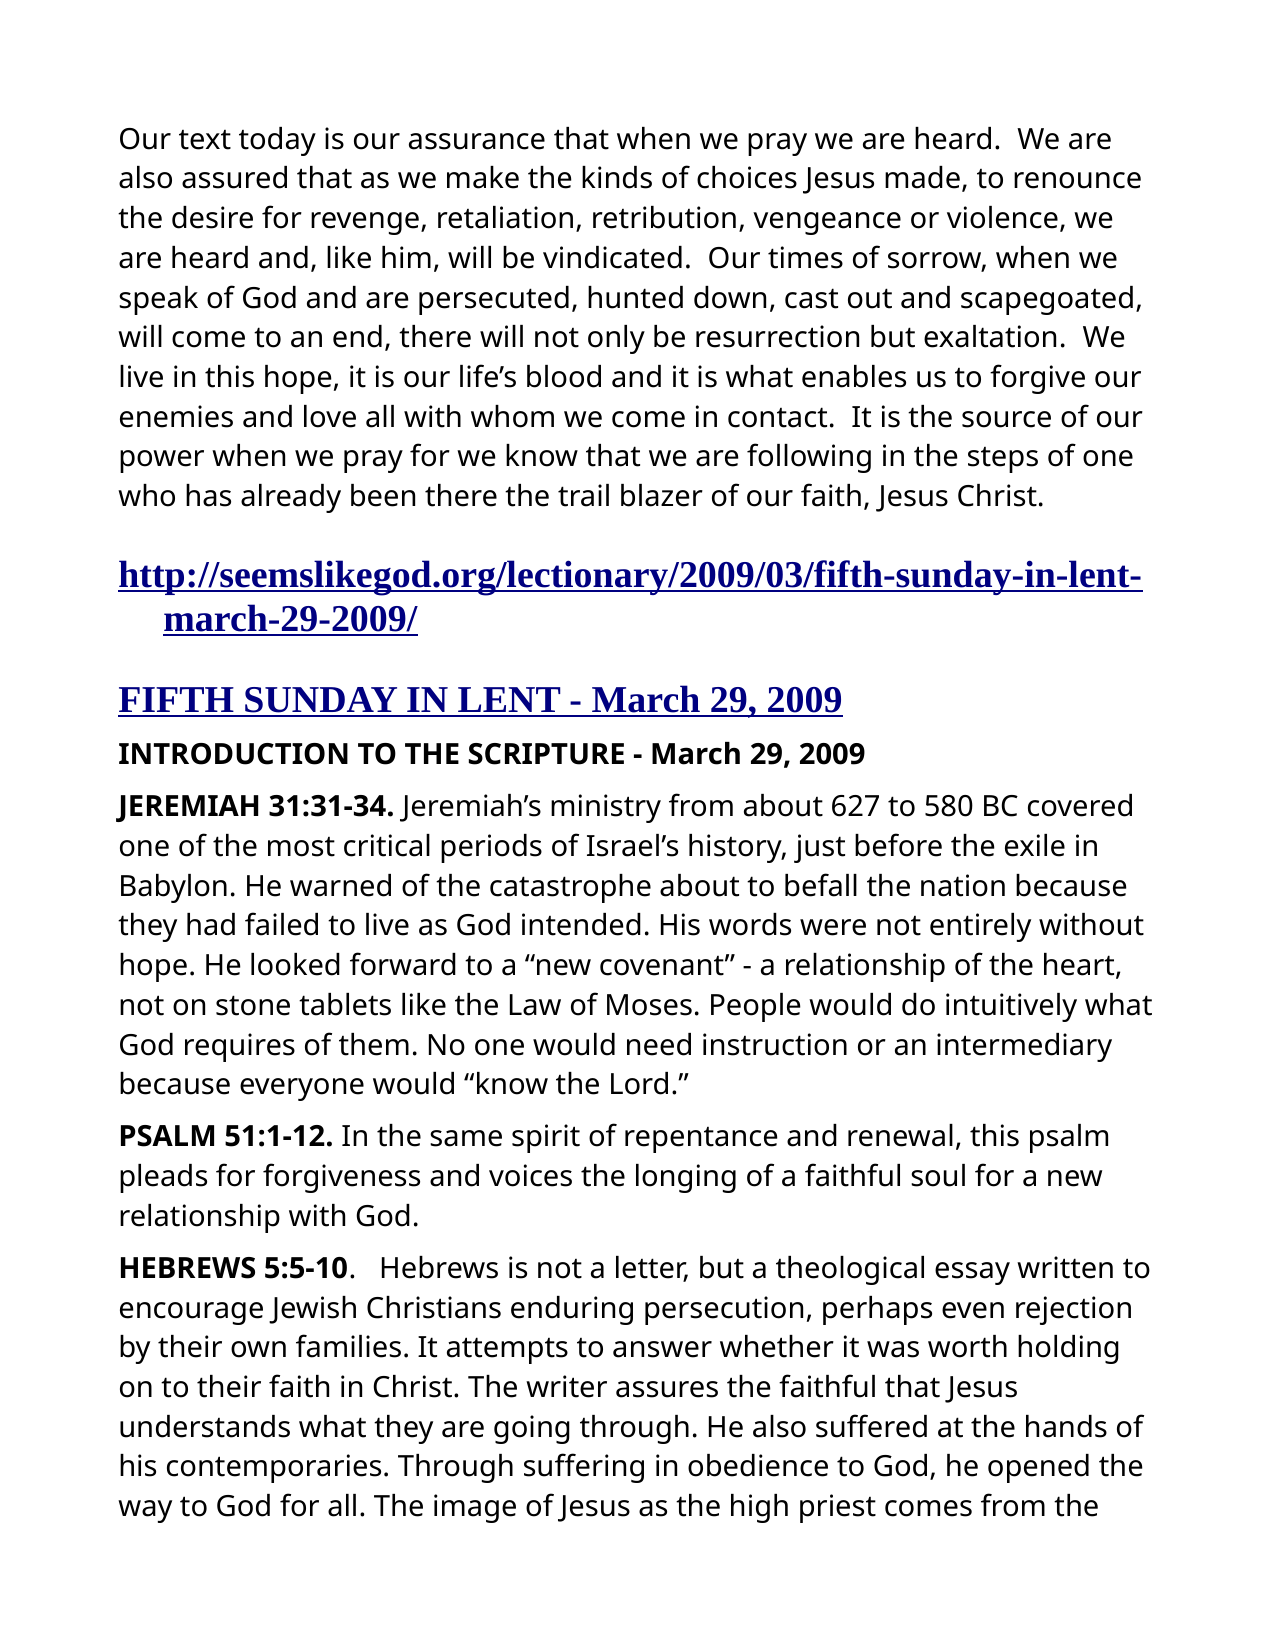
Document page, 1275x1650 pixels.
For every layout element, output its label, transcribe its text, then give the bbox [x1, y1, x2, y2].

text INTRODUCTION TO THE SCRIPTURE - March 29, 2009 [118, 733, 1157, 773]
text PSALM 51:1-12. In the same spirit of repentance and renewal, this psalm pleads for forgiveness and voices the longing of a faithful soul for a new relationship with God. [118, 1116, 1157, 1235]
subtitle http://seemslikegod.org/lectionary/2009/03/fifth-sunday-in-lent-march-29-2009/ [118, 552, 1157, 640]
text HEBREWS 5:5-10. Hebrews is not a letter, but a theological essay written to encourage Jewish Christians enduring persecution, perhaps even rejection by their own families. It attempts to answer whether it was worth holding on to their faith in Christ. The writer assures the faithful that Jesus understands what they are going through. He also suffered at the hands of his contemporaries. Through suffering in obedience to God, he opened the way to God for all. The image of Jesus as the high priest comes from the [118, 1247, 1157, 1525]
subtitle FIFTH SUNDAY IN LENT - March 29, 2009 [118, 677, 1157, 721]
text Our text today is our assurance that when we pray we are heard. We are also assured that as we make the kinds of choices Jesus made, to renounce the desire for revenge, retaliation, retribution, vengeance or violence, we are heard and, like him, will be vindicated. Our times of sorrow, when we speak of God and are persecuted, hunted down, cast out and scapegoated, will come to an end, there will not only be resurrection but exaltation. We live in this hope, it is our life’s blood and it is what enables us to forgive our enemies and love all with whom we come in contact. It is the source of our power when we pray for we know that we are following in the steps of one who has already been there the trail blazer of our faith, Jesus Christ. [118, 118, 1157, 515]
text JEREMIAH 31:31-34. Jeremiah’s ministry from about 627 to 580 BC covered one of the most critical periods of Israel’s history, just before the exile in Babylon. He warned of the catastrophe about to befall the nation because they had failed to live as God intended. His words were not entirely without hope. He looked forward to a “new covenant” - a relationship of the heart, not on stone tablets like the Law of Moses. People would do intuitively what God requires of them. No one would need instruction or an intermediary because everyone would “know the Lord.” [118, 786, 1157, 1103]
